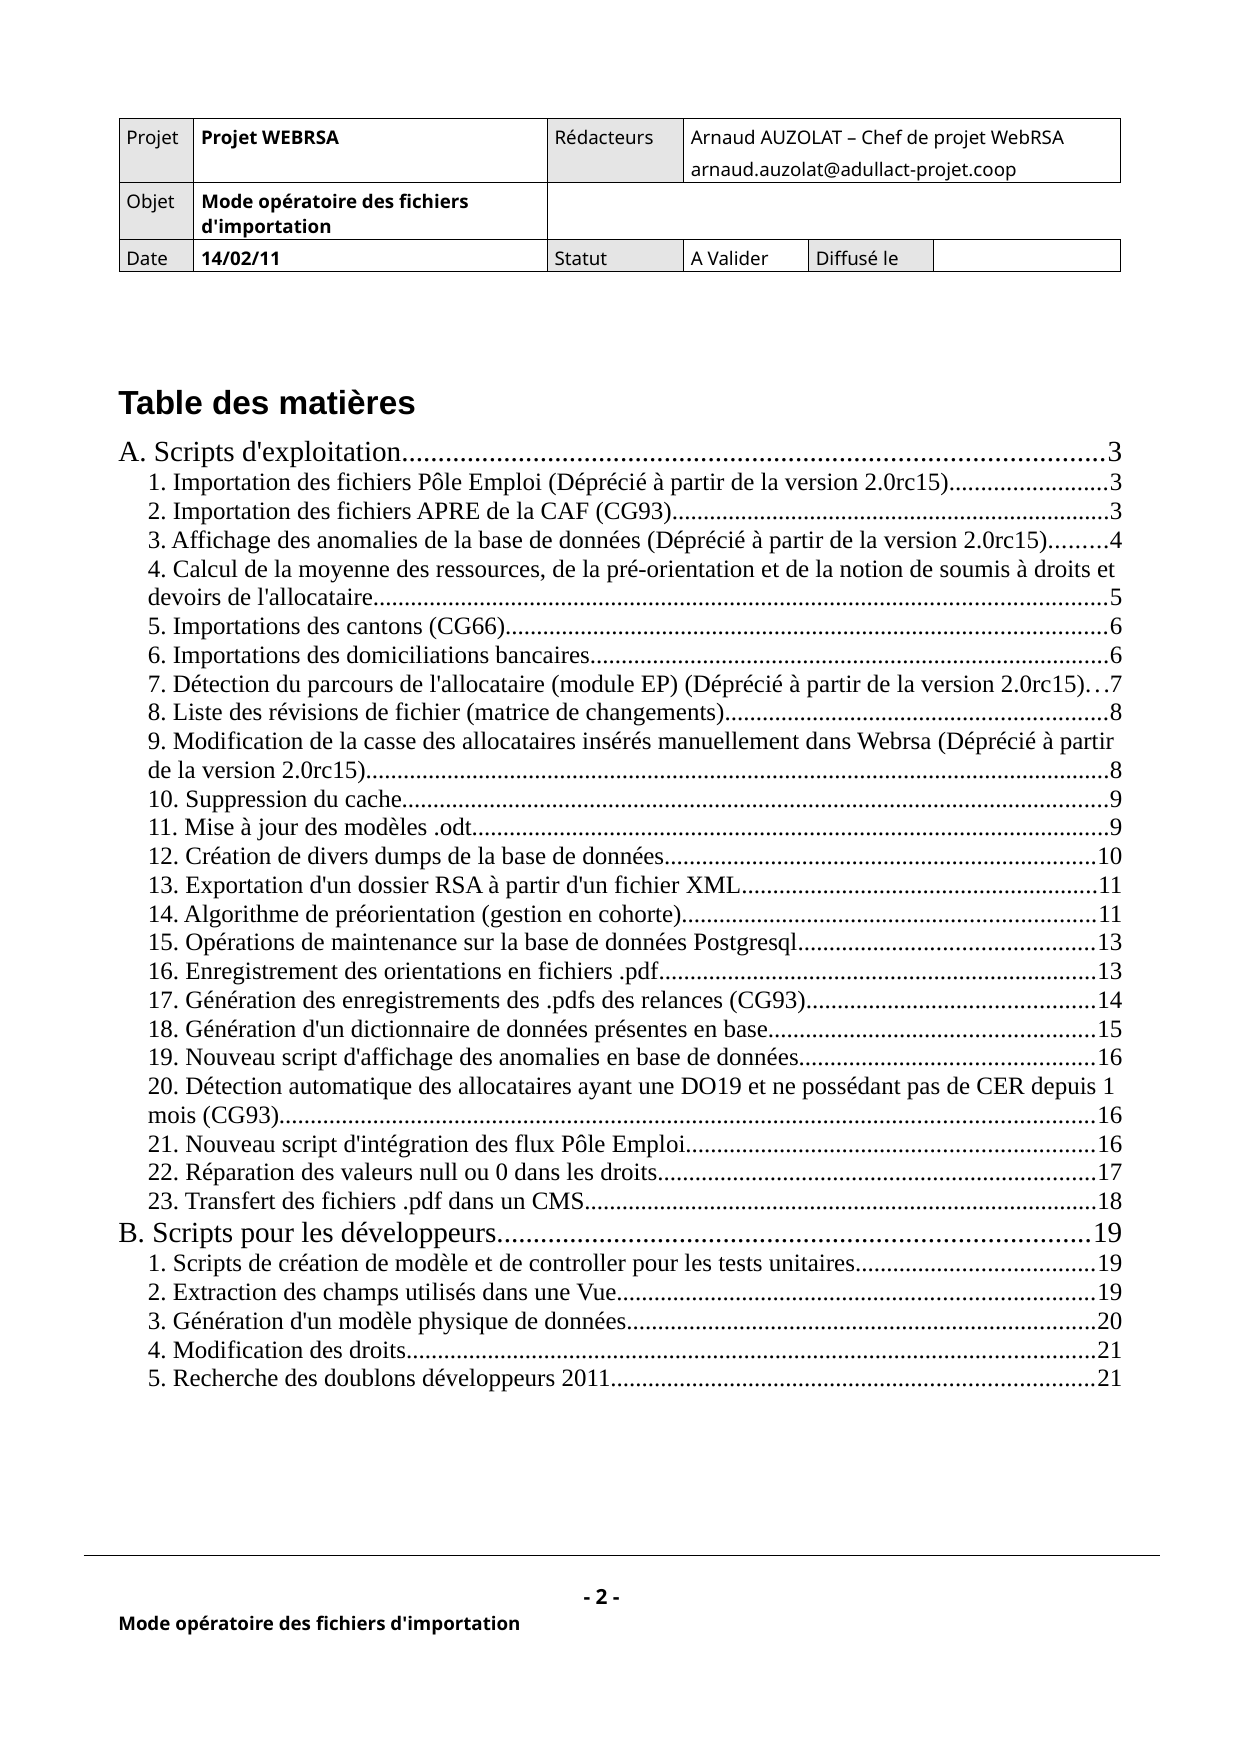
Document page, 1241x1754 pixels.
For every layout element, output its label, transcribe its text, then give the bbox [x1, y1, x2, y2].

text 8. Liste des révisions de fichier (matrice de changements) 8 [148, 697, 1122, 726]
text 12. Création de divers dumps de la base de données 10 [148, 841, 1122, 870]
subtitle Table des matières [118, 383, 1122, 421]
text 11. Mise à jour des modèles .odt 9 [148, 812, 1122, 841]
text 5. Recherche des doublons développeurs 2011 21 [148, 1363, 1122, 1392]
text 1. Scripts de création de modèle et de controller pour les tests unitaires 19 [148, 1248, 1122, 1277]
text 6. Importations des domiciliations bancaires 6 [148, 640, 1122, 669]
text 3. Génération d'un modèle physique de données 20 [148, 1306, 1122, 1335]
text 1. Importation des fichiers Pôle Emploi (Déprécié à partir de la version 2.0rc15) 3 [148, 467, 1122, 496]
text 5. Importations des cantons (CG66) 6 [148, 611, 1122, 640]
text 4. Calcul de la moyenne des ressources, de la pré-orientation et de la notion de soumis à droits et devoirs de l'allocataire 5 [148, 554, 1122, 611]
text 2. Importation des fichiers APRE de la CAF (CG93) 3 [148, 496, 1122, 525]
text 7. Détection du parcours de l'allocataire (module EP) (Déprécié à partir de la version 2.0rc15) 7 [148, 669, 1122, 697]
text 9. Modification de la casse des allocataires insérés manuellement dans Webrsa (Déprécié à partir de la version 2.0rc15) 8 [148, 726, 1122, 784]
text 16. Enregistrement des orientations en fichiers .pdf 13 [148, 956, 1122, 985]
text 14. Algorithme de préorientation (gestion en cohorte) 11 [148, 899, 1122, 927]
text 15. Opérations de maintenance sur la base de données Postgresql 13 [148, 927, 1122, 956]
text 19. Nouveau script d'affichage des anomalies en base de données 16 [148, 1042, 1122, 1071]
text 21. Nouveau script d'intégration des flux Pôle Emploi 16 [148, 1129, 1122, 1157]
text 18. Génération d'un dictionnaire de données présentes en base 15 [148, 1014, 1122, 1042]
text 4. Modification des droits 21 [148, 1335, 1122, 1363]
text 20. Détection automatique des allocataires ayant une DO19 et ne possédant pas de CER depuis 1 mois (CG93) 16 [148, 1071, 1122, 1129]
text 2. Extraction des champs utilisés dans une Vue 19 [148, 1277, 1122, 1306]
text 3. Affichage des anomalies de la base de données (Déprécié à partir de la version 2.0rc15) 4 [148, 525, 1122, 554]
text 17. Génération des enregistrements des .pdfs des relances (CG93) 14 [148, 985, 1122, 1014]
text A. Scripts d'exploitation 3 [118, 434, 1122, 467]
text 13. Exportation d'un dossier RSA à partir d'un fichier XML 11 [148, 870, 1122, 899]
text 22. Réparation des valeurs null ou 0 dans les droits 17 [148, 1157, 1122, 1186]
text 10. Suppression du cache 9 [148, 784, 1122, 812]
text 23. Transfert des fichiers .pdf dans un CMS 18 [148, 1186, 1122, 1215]
text B. Scripts pour les développeurs 19 [118, 1215, 1122, 1248]
